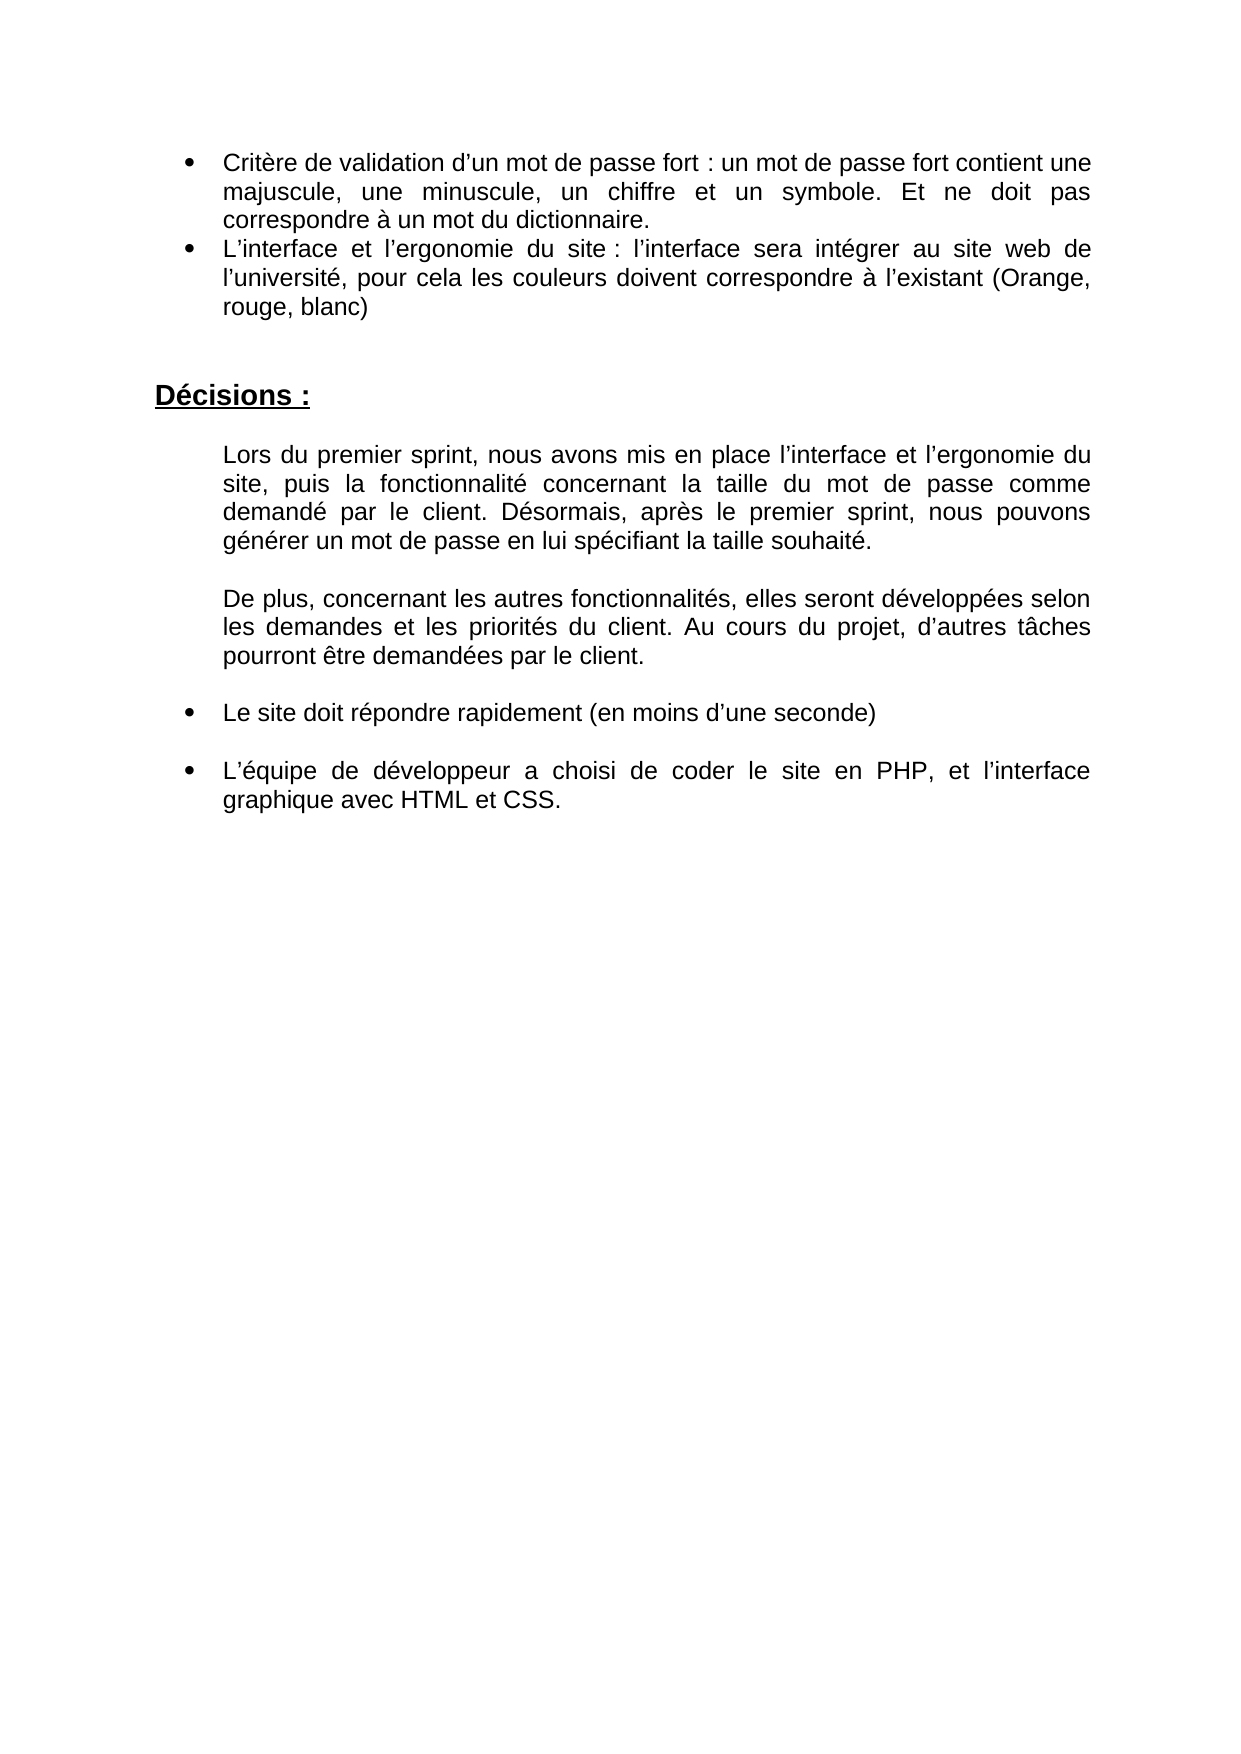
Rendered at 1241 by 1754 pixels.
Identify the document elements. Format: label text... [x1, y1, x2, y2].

text Décisions : [148, 378, 1093, 411]
list Lors du premier sprint, nous avons mis en place l’interface et l’ergonomie du site, puis la fonctionnalité concernant la taille du mot de passe comme demandé par le client. Désormais, après le premier sprint, nous pouvons générer un mot de passe en lui spécifiant la taille souhaité. [223, 440, 1093, 555]
list Critère de validation d’un mot de passe fort : un mot de passe fort contient une majuscule, une minuscule, un chiffre et un symbole. Et ne doit pas correspondre à un mot du dictionnaire. [185, 148, 1093, 234]
list Le site doit répondre rapidement (en moins d’une seconde) [185, 698, 1093, 727]
list L’équipe de développeur a choisi de coder le site en PHP, et l’interface graphique avec HTML et CSS. [185, 756, 1093, 813]
list L’interface et l’ergonomie du site : l’interface sera intégrer au site web de l’université, pour cela les couleurs doivent correspondre à l’existant (Orange, rouge, blanc) [185, 234, 1093, 320]
list De plus, concernant les autres fonctionnalités, elles seront développées selon les demandes et les priorités du client. Au cours du projet, d’autres tâches pourront être demandées par le client. [223, 583, 1093, 670]
